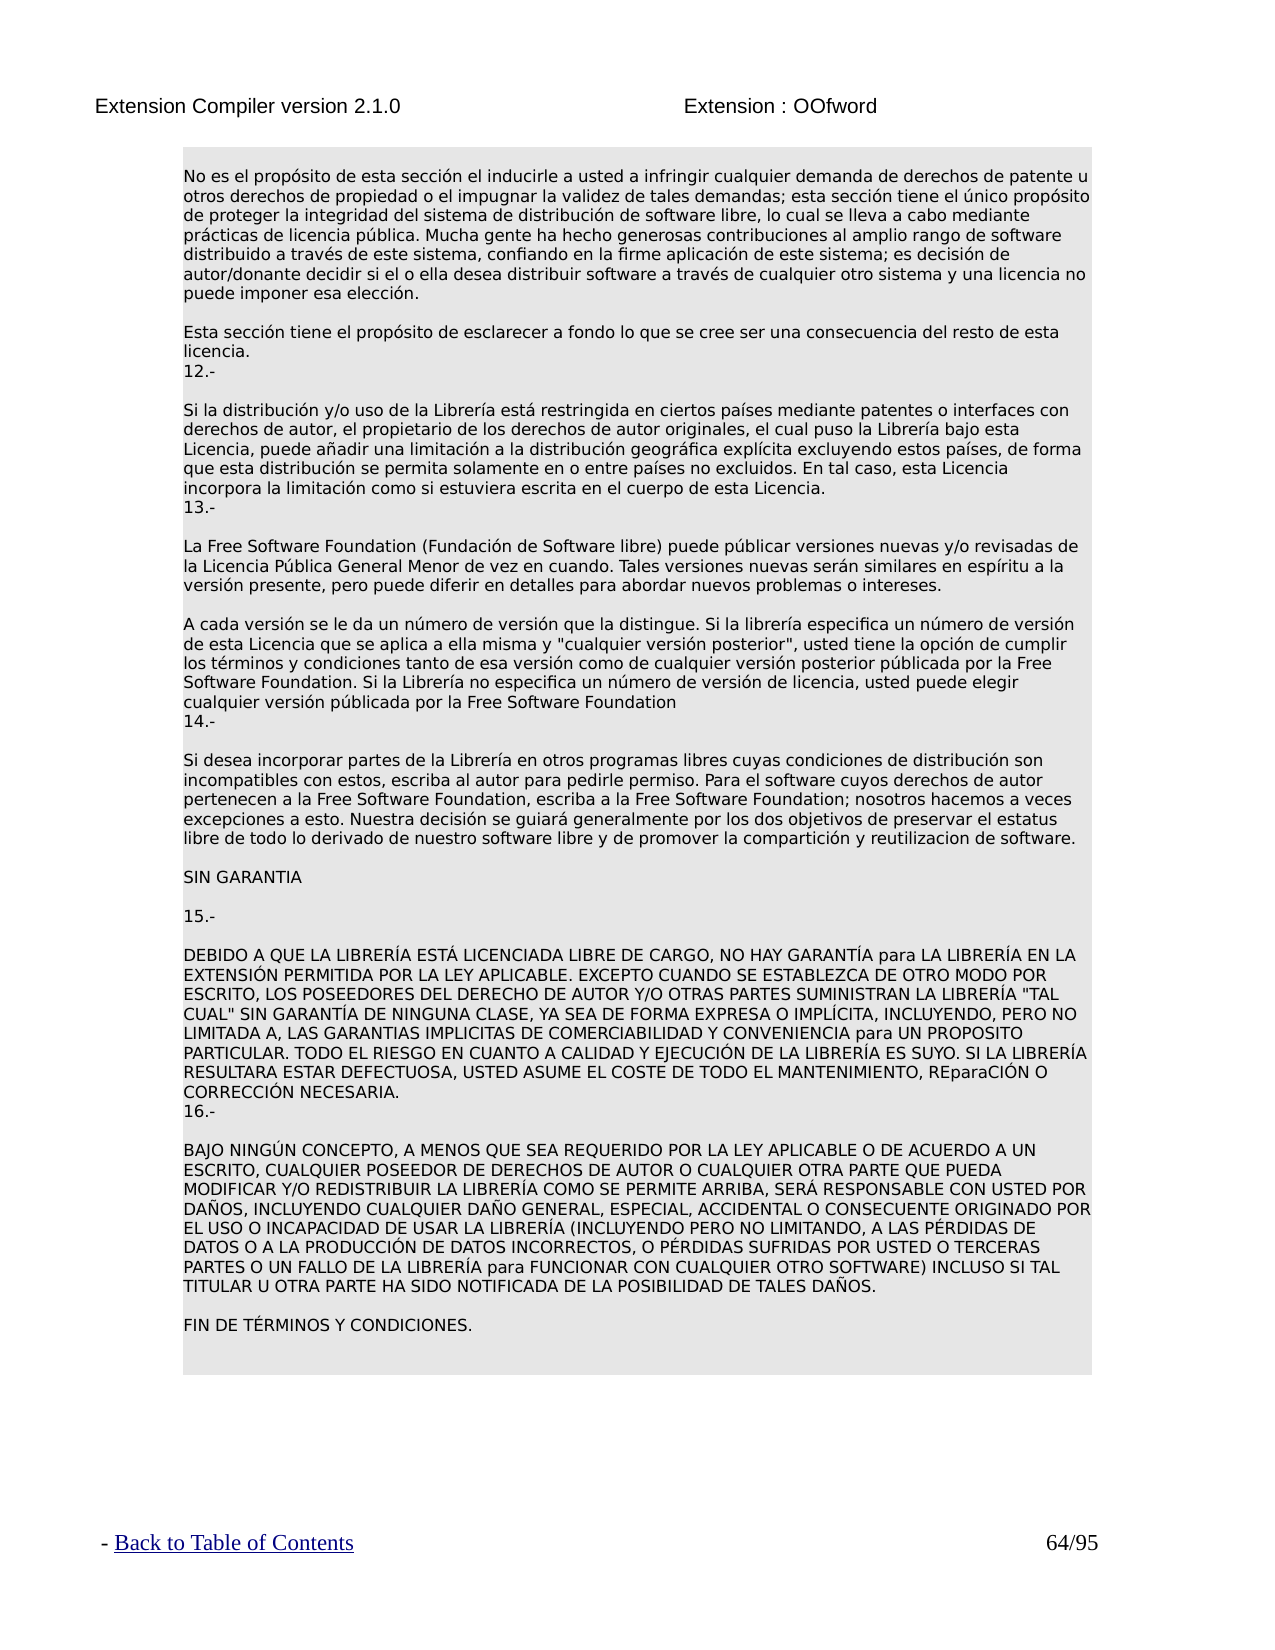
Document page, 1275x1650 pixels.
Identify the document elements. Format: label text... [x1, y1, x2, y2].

text BAJO NINGÚN CONCEPTO, A MENOS QUE SEA REQUERIDO POR LA LEY APLICABLE O DE ACUERDO A UN ESCRITO, CUALQUIER POSEEDOR DE DERECHOS DE AUTOR O CUALQUIER OTRA PARTE QUE PUEDA MODIFICAR Y/O REDISTRIBUIR LA LIBRERÍA COMO SE PERMITE ARRIBA, SERÁ RESPONSABLE CON USTED POR DAÑOS, INCLUYENDO CUALQUIER DAÑO GENERAL, ESPECIAL, ACCIDENTAL O CONSECUENTE ORIGINADO POR EL USO O INCAPACIDAD DE USAR LA LIBRERÍA (INCLUYENDO PERO NO LIMITANDO, A LAS PÉRDIDAS DE DATOS O A LA PRODUCCIÓN DE DATOS INCORRECTOS, O PÉRDIDAS SUFRIDAS POR USTED O TERCERAS PARTES O UN FALLO DE LA LIBRERÍA para FUNCIONAR CON CUALQUIER OTRO SOFTWARE) INCLUSO SI TAL TITULAR U OTRA PARTE HA SIDO NOTIFICADA DE LA POSIBILIDAD DE TALES DAÑOS. [183, 1141, 1092, 1297]
text 13.- [183, 498, 1092, 518]
text DEBIDO A QUE LA LIBRERÍA ESTÁ LICENCIADA LIBRE DE CARGO, NO HAY GARANTÍA para LA LIBRERÍA EN LA EXTENSIÓN PERMITIDA POR LA LEY APLICABLE. EXCEPTO CUANDO SE ESTABLEZCA DE OTRO MODO POR ESCRITO, LOS POSEEDORES DEL DERECHO DE AUTOR Y/O OTRAS PARTES SUMINISTRAN LA LIBRERÍA "TAL CUAL" SIN GARANTÍA DE NINGUNA CLASE, YA SEA DE FORMA EXPRESA O IMPLÍCITA, INCLUYENDO, PERO NO LIMITADA A, LAS GARANTIAS IMPLICITAS DE COMERCIABILIDAD Y CONVENIENCIA para UN PROPOSITO PARTICULAR. TODO EL RIESGO EN CUANTO A CALIDAD Y EJECUCIÓN DE LA LIBRERÍA ES SUYO. SI LA LIBRERÍA RESULTARA ESTAR DEFECTUOSA, USTED ASUME EL COSTE DE TODO EL MANTENIMIENTO, REparaCIÓN O CORRECCIÓN NECESARIA. [183, 946, 1092, 1102]
text 14.- [183, 712, 1092, 732]
text SIN GARANTIA [183, 868, 1092, 888]
text FIN DE TÉRMINOS Y CONDICIONES. [183, 1316, 1092, 1336]
text 15.- [183, 907, 1092, 927]
text A cada versión se le da un número de versión que la distingue. Si la librería especifica un número de versión de esta Licencia que se aplica a ella misma y "cualquier versión posterior", usted tiene la opción de cumplir los términos y condiciones tanto de esa versión como de cualquier versión posterior públicada por la Free Software Foundation. Si la Librería no especifica un número de versión de licencia, usted puede elegir cualquier versión públicada por la Free Software Foundation [183, 615, 1092, 712]
text La Free Software Foundation (Fundación de Software libre) puede públicar versiones nuevas y/o revisadas de la Licencia Pública General Menor de vez en cuando. Tales versiones nuevas serán similares en espíritu a la versión presente, pero puede diferir en detalles para abordar nuevos problemas o intereses. [183, 537, 1092, 596]
text No es el propósito de esta sección el inducirle a usted a infringir cualquier demanda de derechos de patente u otros derechos de propiedad o el impugnar la validez de tales demandas; esta sección tiene el único propósito de proteger la integridad del sistema de distribución de software libre, lo cual se lleva a cabo mediante prácticas de licencia pública. Mucha gente ha hecho generosas contribuciones al amplio rango de software distribuido a través de este sistema, confiando en la firme aplicación de este sistema; es decisión de autor/donante decidir si el o ella desea distribuir software a través de cualquier otro sistema y una licencia no puede imponer esa elección. [183, 167, 1092, 303]
text 12.- [183, 362, 1092, 381]
text Si desea incorporar partes de la Librería en otros programas libres cuyas condiciones de distribución son incompatibles con estos, escriba al autor para pedirle permiso. Para el software cuyos derechos de autor pertenecen a la Free Software Foundation, escriba a la Free Software Foundation; nosotros hacemos a veces excepciones a esto. Nuestra decisión se guiará generalmente por los dos objetivos de preservar el estatus libre de todo lo derivado de nuestro software libre y de promover la compartición y reutilizacion de software. [183, 751, 1092, 849]
text Esta sección tiene el propósito de esclarecer a fondo lo que se cree ser una consecuencia del resto de esta licencia. [183, 323, 1092, 362]
text Si la distribución y/o uso de la Librería está restringida en ciertos países mediante patentes o interfaces con derechos de autor, el propietario de los derechos de autor originales, el cual puso la Librería bajo esta Licencia, puede añadir una limitación a la distribución geográfica explícita excluyendo estos países, de forma que esta distribución se permita solamente en o entre países no excluidos. En tal caso, esta Licencia incorpora la limitación como si estuviera escrita en el cuerpo de esta Licencia. [183, 401, 1092, 498]
text 16.- [183, 1102, 1092, 1121]
